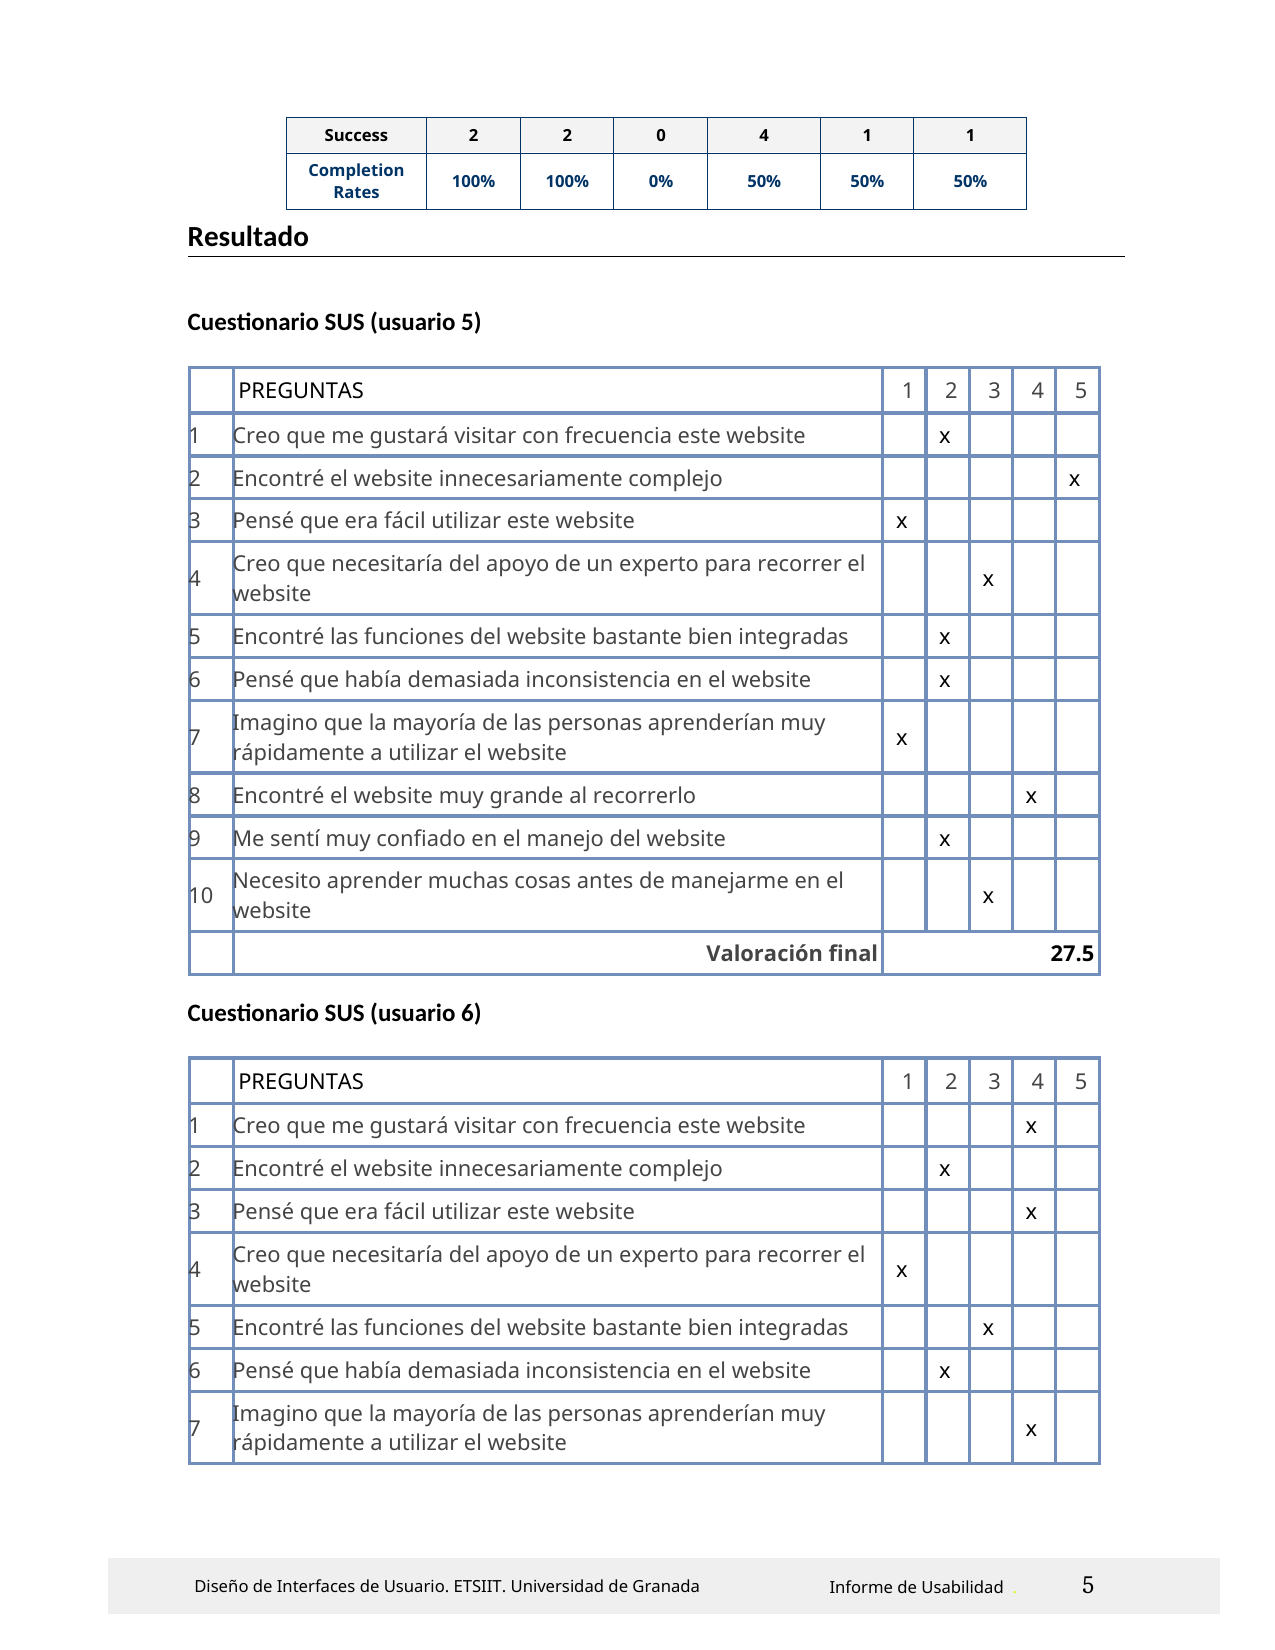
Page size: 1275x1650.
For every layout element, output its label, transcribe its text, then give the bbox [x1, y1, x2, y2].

table_header [191, 369, 232, 411]
table_cell x [884, 500, 924, 540]
table_cell 6 [191, 1350, 232, 1389]
table_cell Valoración final [235, 933, 881, 973]
table_cell Pensé que era fácil utilizar este website [235, 500, 881, 540]
table_cell x [884, 1234, 924, 1304]
table_cell 5 [191, 1307, 232, 1347]
table_cell 7 [191, 702, 232, 771]
table_cell [1014, 543, 1054, 613]
table_cell 10 [191, 860, 232, 930]
table_cell [971, 1350, 1011, 1389]
table_cell x [971, 543, 1011, 613]
table_cell x [928, 415, 968, 454]
text Cuestionario SUS (usuario 6) [187, 997, 1125, 1027]
table_cell [1057, 1191, 1098, 1231]
table_header PREGUNTAS [235, 1060, 881, 1102]
table_cell x [928, 1350, 968, 1389]
table_header 3 [971, 369, 1011, 411]
table_cell [928, 543, 968, 613]
table_cell x [971, 860, 1011, 930]
table_cell 4 [191, 1234, 232, 1304]
table_cell 1 [914, 118, 1026, 152]
table_cell [1057, 659, 1098, 699]
table_cell [1014, 415, 1054, 454]
table_cell [884, 458, 924, 497]
table_cell x [1014, 1393, 1054, 1462]
table_cell [1057, 1350, 1098, 1389]
table_cell [1057, 702, 1098, 771]
table_header 2 [928, 1060, 968, 1102]
table_cell x [884, 702, 924, 771]
table_cell 50% [914, 154, 1026, 209]
table_cell 8 [191, 775, 232, 814]
table_cell x [1014, 775, 1054, 814]
table_cell [884, 860, 924, 930]
table_cell Creo que me gustará visitar con frecuencia este website [235, 1105, 881, 1145]
table_cell [971, 1393, 1011, 1462]
table_cell [1057, 1148, 1098, 1188]
table_cell [1057, 775, 1098, 814]
table_cell [1057, 1105, 1098, 1145]
table_cell [1057, 1307, 1098, 1347]
table_header 5 [1057, 369, 1098, 411]
table_cell [928, 702, 968, 771]
table_cell [884, 1191, 924, 1231]
table_cell x [971, 1307, 1011, 1347]
table_cell [1014, 818, 1054, 857]
table_cell x [928, 818, 968, 857]
table_cell 5 [191, 616, 232, 656]
table_cell Creo que necesitaría del apoyo de un experto para recorrer el website [235, 543, 881, 613]
table_cell [884, 659, 924, 699]
table_cell [971, 659, 1011, 699]
table_cell [971, 1191, 1011, 1231]
table_cell [884, 1307, 924, 1347]
table_cell [1057, 818, 1098, 857]
table_cell [1057, 415, 1098, 454]
table_cell Me sentí muy confiado en el manejo del website [235, 818, 881, 857]
table_cell 50% [708, 154, 820, 209]
table_cell [1014, 616, 1054, 656]
table_cell [1014, 1234, 1054, 1304]
table_header 1 [884, 1060, 924, 1102]
table_cell [1014, 702, 1054, 771]
table_cell 7 [191, 1393, 232, 1462]
table_header [191, 1060, 232, 1102]
table_cell Necesito aprender muchas cosas antes de manejarme en el website [235, 860, 881, 930]
table_header 1 [884, 369, 924, 411]
table_header 5 [1057, 1060, 1098, 1102]
table_cell 3 [191, 500, 232, 540]
table_cell 1 [821, 118, 913, 152]
table_cell [971, 415, 1011, 454]
table_cell 27.5 [884, 933, 1098, 973]
table_cell [971, 775, 1011, 814]
table_cell Creo que necesitaría del apoyo de un experto para recorrer el website [235, 1234, 881, 1304]
table_cell 9 [191, 818, 232, 857]
table_header 4 [1014, 1060, 1054, 1102]
table_cell [971, 458, 1011, 497]
table_cell Pensé que era fácil utilizar este website [235, 1191, 881, 1231]
table_cell 1 [191, 1105, 232, 1145]
table_cell 50% [821, 154, 913, 209]
table_cell [1057, 500, 1098, 540]
table_cell [1057, 616, 1098, 656]
table_cell [884, 1148, 924, 1188]
table_cell [971, 702, 1011, 771]
table_cell [1014, 500, 1054, 540]
table_cell Success [287, 118, 426, 152]
table_cell [971, 500, 1011, 540]
table_cell 6 [191, 659, 232, 699]
table_cell x [928, 659, 968, 699]
table_cell [928, 1191, 968, 1231]
table_header 4 [1014, 369, 1054, 411]
table_cell Imagino que la mayoría de las personas aprenderían muy rápidamente a utilizar el website [235, 702, 881, 771]
table_cell 1 [191, 415, 232, 454]
table_cell [928, 500, 968, 540]
table_cell [884, 818, 924, 857]
table_cell [884, 616, 924, 656]
table_cell [1057, 1393, 1098, 1462]
table_cell [928, 1393, 968, 1462]
table_cell [928, 1234, 968, 1304]
table_cell [1014, 860, 1054, 930]
table_cell Encontré el website innecesariamente complejo [235, 1148, 881, 1188]
table_cell 2 [191, 1148, 232, 1188]
table_cell x [1057, 458, 1098, 497]
text Resultado [187, 218, 1125, 257]
table_cell [971, 1105, 1011, 1145]
table_cell 0 [614, 118, 707, 152]
table_cell Encontré las funciones del website bastante bien integradas [235, 616, 881, 656]
table_cell [928, 1105, 968, 1145]
table_cell Imagino que la mayoría de las personas aprenderían muy rápidamente a utilizar el website [235, 1393, 881, 1462]
table_cell [1014, 1307, 1054, 1347]
table_cell [884, 1350, 924, 1389]
table_cell 0% [614, 154, 707, 209]
table_cell 3 [191, 1191, 232, 1231]
table_header 2 [928, 369, 968, 411]
table_cell 4 [191, 543, 232, 613]
table_cell 4 [708, 118, 820, 152]
table_cell [1057, 860, 1098, 930]
table_cell [1057, 1234, 1098, 1304]
table_cell [971, 616, 1011, 656]
table_cell [884, 1393, 924, 1462]
table_cell 2 [427, 118, 520, 152]
table_cell [928, 775, 968, 814]
table_cell [971, 1234, 1011, 1304]
table_cell Encontré las funciones del website bastante bien integradas [235, 1307, 881, 1347]
table_cell Encontré el website innecesariamente complejo [235, 458, 881, 497]
table_header 3 [971, 1060, 1011, 1102]
table_cell x [1014, 1191, 1054, 1231]
table_cell [928, 458, 968, 497]
table_cell [1014, 1148, 1054, 1188]
table_cell [1014, 458, 1054, 497]
table_cell [191, 933, 232, 973]
table_cell 2 [521, 118, 613, 152]
table_cell [1014, 1350, 1054, 1389]
table_cell Creo que me gustará visitar con frecuencia este website [235, 415, 881, 454]
table_cell x [928, 616, 968, 656]
text Cuestionario SUS (usuario 5) [187, 306, 1125, 337]
table_header PREGUNTAS [235, 369, 881, 411]
table_cell Encontré el website muy grande al recorrerlo [235, 775, 881, 814]
table_cell [884, 1105, 924, 1145]
table_cell Completion Rates [287, 154, 426, 209]
table_cell [971, 818, 1011, 857]
table_cell [884, 775, 924, 814]
table_cell Pensé que había demasiada inconsistencia en el website [235, 659, 881, 699]
table_cell x [1014, 1105, 1054, 1145]
table_cell 2 [191, 458, 232, 497]
table_cell [884, 543, 924, 613]
table_cell [971, 1148, 1011, 1188]
table_cell 100% [521, 154, 613, 209]
table_cell 100% [427, 154, 520, 209]
table_cell x [928, 1148, 968, 1188]
table_cell [884, 415, 924, 454]
table_cell [928, 860, 968, 930]
table_cell [928, 1307, 968, 1347]
table_cell Pensé que había demasiada inconsistencia en el website [235, 1350, 881, 1389]
table_cell [1057, 543, 1098, 613]
table_cell [1014, 659, 1054, 699]
